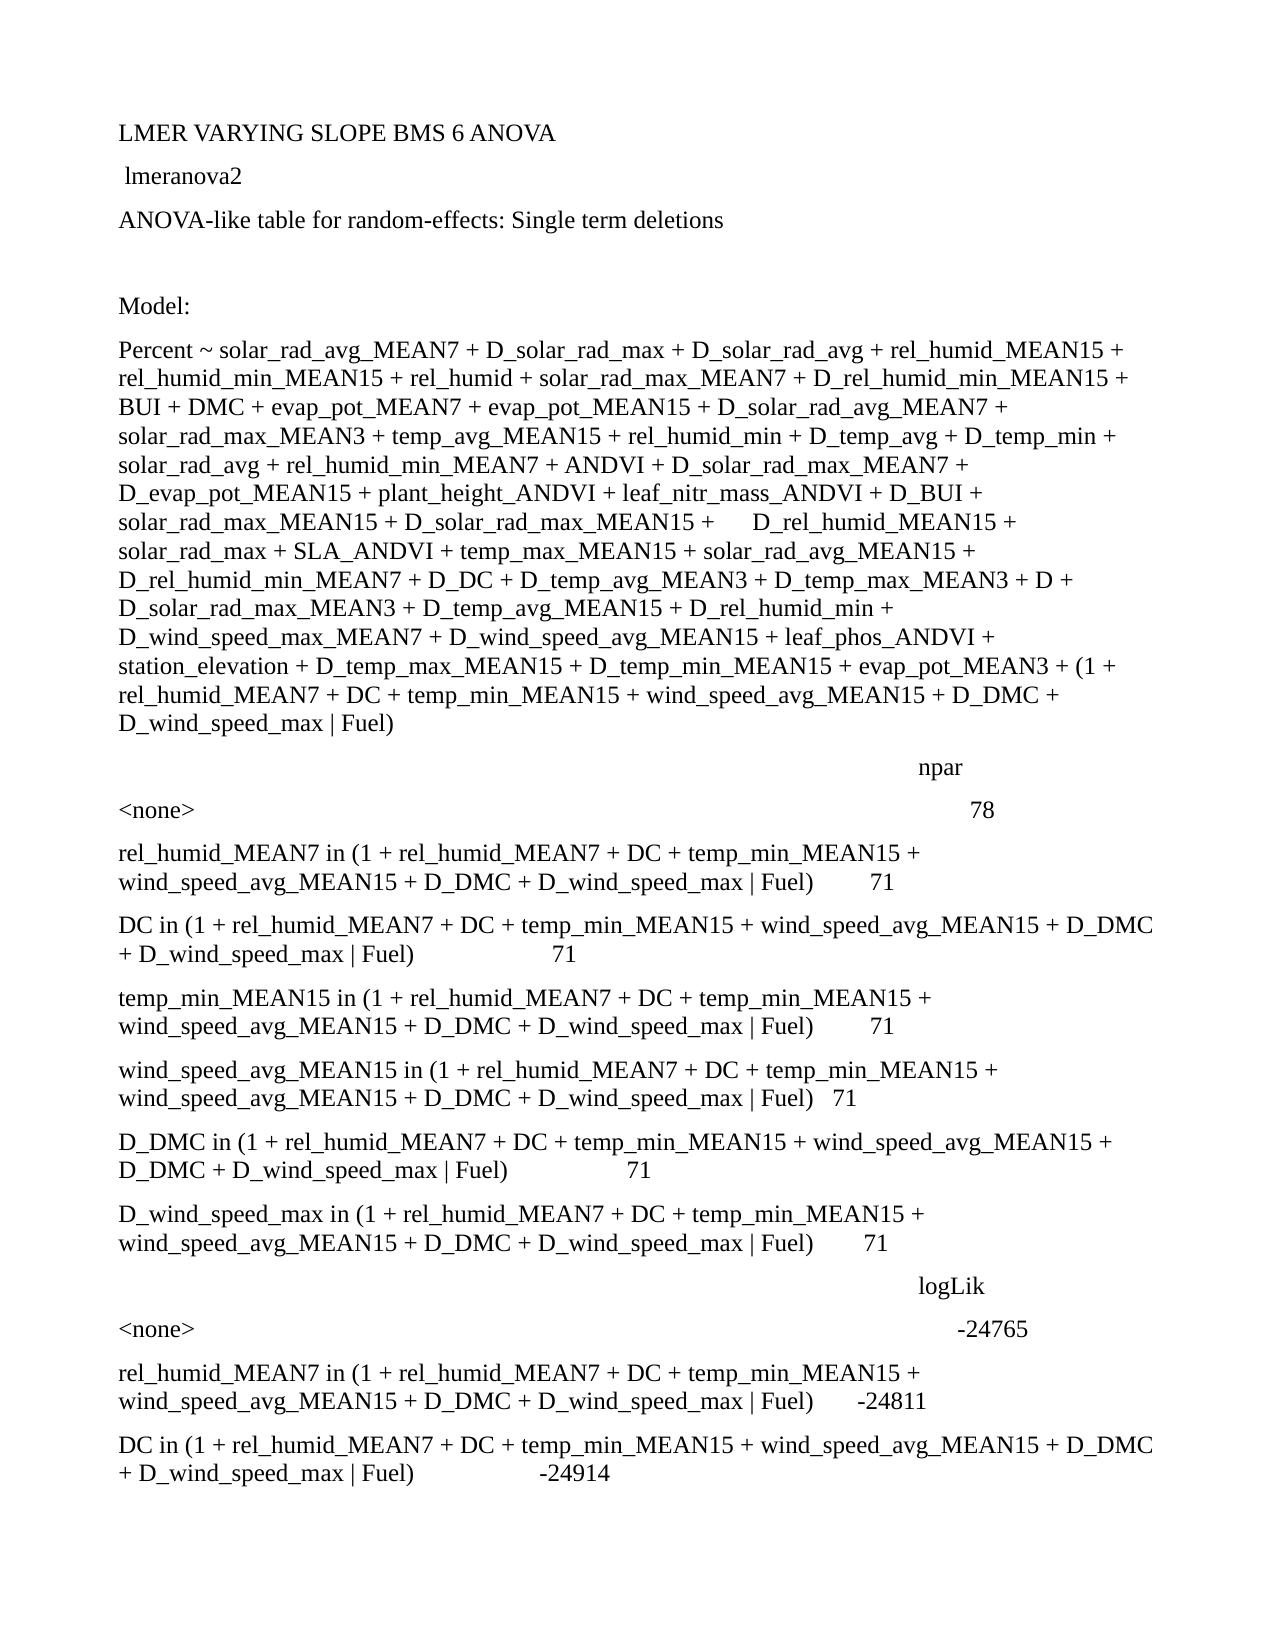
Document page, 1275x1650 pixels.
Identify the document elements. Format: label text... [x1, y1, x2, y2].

text ANOVA-like table for random-effects: Single term deletions [118, 205, 1157, 233]
text temp_min_MEAN15 in (1 + rel_humid_MEAN7 + DC + temp_min_MEAN15 + wind_speed_avg_MEAN15 + D_DMC + D_wind_speed_max | Fuel) 71 [118, 983, 1157, 1040]
text DC in (1 + rel_humid_MEAN7 + DC + temp_min_MEAN15 + wind_speed_avg_MEAN15 + D_DMC + D_wind_speed_max | Fuel) -24914 [118, 1430, 1157, 1487]
text D_DMC in (1 + rel_humid_MEAN7 + DC + temp_min_MEAN15 + wind_speed_avg_MEAN15 + D_DMC + D_wind_speed_max | Fuel) 71 [118, 1127, 1157, 1184]
text wind_speed_avg_MEAN15 in (1 + rel_humid_MEAN7 + DC + temp_min_MEAN15 + wind_speed_avg_MEAN15 + D_DMC + D_wind_speed_max | Fuel) 71 [118, 1055, 1157, 1112]
text rel_humid_MEAN7 in (1 + rel_humid_MEAN7 + DC + temp_min_MEAN15 + wind_speed_avg_MEAN15 + D_DMC + D_wind_speed_max | Fuel) -24811 [118, 1358, 1157, 1415]
text logLik [118, 1271, 1157, 1300]
text <none> 78 [118, 795, 1157, 824]
text Percent ~ solar_rad_avg_MEAN7 + D_solar_rad_max + D_solar_rad_avg + rel_humid_MEAN15 + rel_humid_min_MEAN15 + rel_humid + solar_rad_max_MEAN7 + D_rel_humid_min_MEAN15 + BUI + DMC + evap_pot_MEAN7 + evap_pot_MEAN15 + D_solar_rad_avg_MEAN7 + solar_rad_max_MEAN3 + temp_avg_MEAN15 + rel_humid_min + D_temp_avg + D_temp_min + solar_rad_avg + rel_humid_min_MEAN7 + ANDVI + D_solar_rad_max_MEAN7 + D_evap_pot_MEAN15 + plant_height_ANDVI + leaf_nitr_mass_ANDVI + D_BUI + solar_rad_max_MEAN15 + D_solar_rad_max_MEAN15 + D_rel_humid_MEAN15 + solar_rad_max + SLA_ANDVI + temp_max_MEAN15 + solar_rad_avg_MEAN15 + D_rel_humid_min_MEAN7 + D_DC + D_temp_avg_MEAN3 + D_temp_max_MEAN3 + D + D_solar_rad_max_MEAN3 + D_temp_avg_MEAN15 + D_rel_humid_min + D_wind_speed_max_MEAN7 + D_wind_speed_avg_MEAN15 + leaf_phos_ANDVI + station_elevation + D_temp_max_MEAN15 + D_temp_min_MEAN15 + evap_pot_MEAN3 + (1 + rel_humid_MEAN7 + DC + temp_min_MEAN15 + wind_speed_avg_MEAN15 + D_DMC + D_wind_speed_max | Fuel) [118, 335, 1157, 737]
text LMER VARYING SLOPE BMS 6 ANOVA [118, 118, 1157, 147]
text Model: [118, 291, 1157, 320]
text D_wind_speed_max in (1 + rel_humid_MEAN7 + DC + temp_min_MEAN15 + wind_speed_avg_MEAN15 + D_DMC + D_wind_speed_max | Fuel) 71 [118, 1199, 1157, 1256]
text DC in (1 + rel_humid_MEAN7 + DC + temp_min_MEAN15 + wind_speed_avg_MEAN15 + D_DMC + D_wind_speed_max | Fuel) 71 [118, 911, 1157, 968]
text lmeranova2 [118, 161, 1157, 190]
text rel_humid_MEAN7 in (1 + rel_humid_MEAN7 + DC + temp_min_MEAN15 + wind_speed_avg_MEAN15 + D_DMC + D_wind_speed_max | Fuel) 71 [118, 838, 1157, 896]
text npar [118, 752, 1157, 781]
text <none> -24765 [118, 1314, 1157, 1343]
